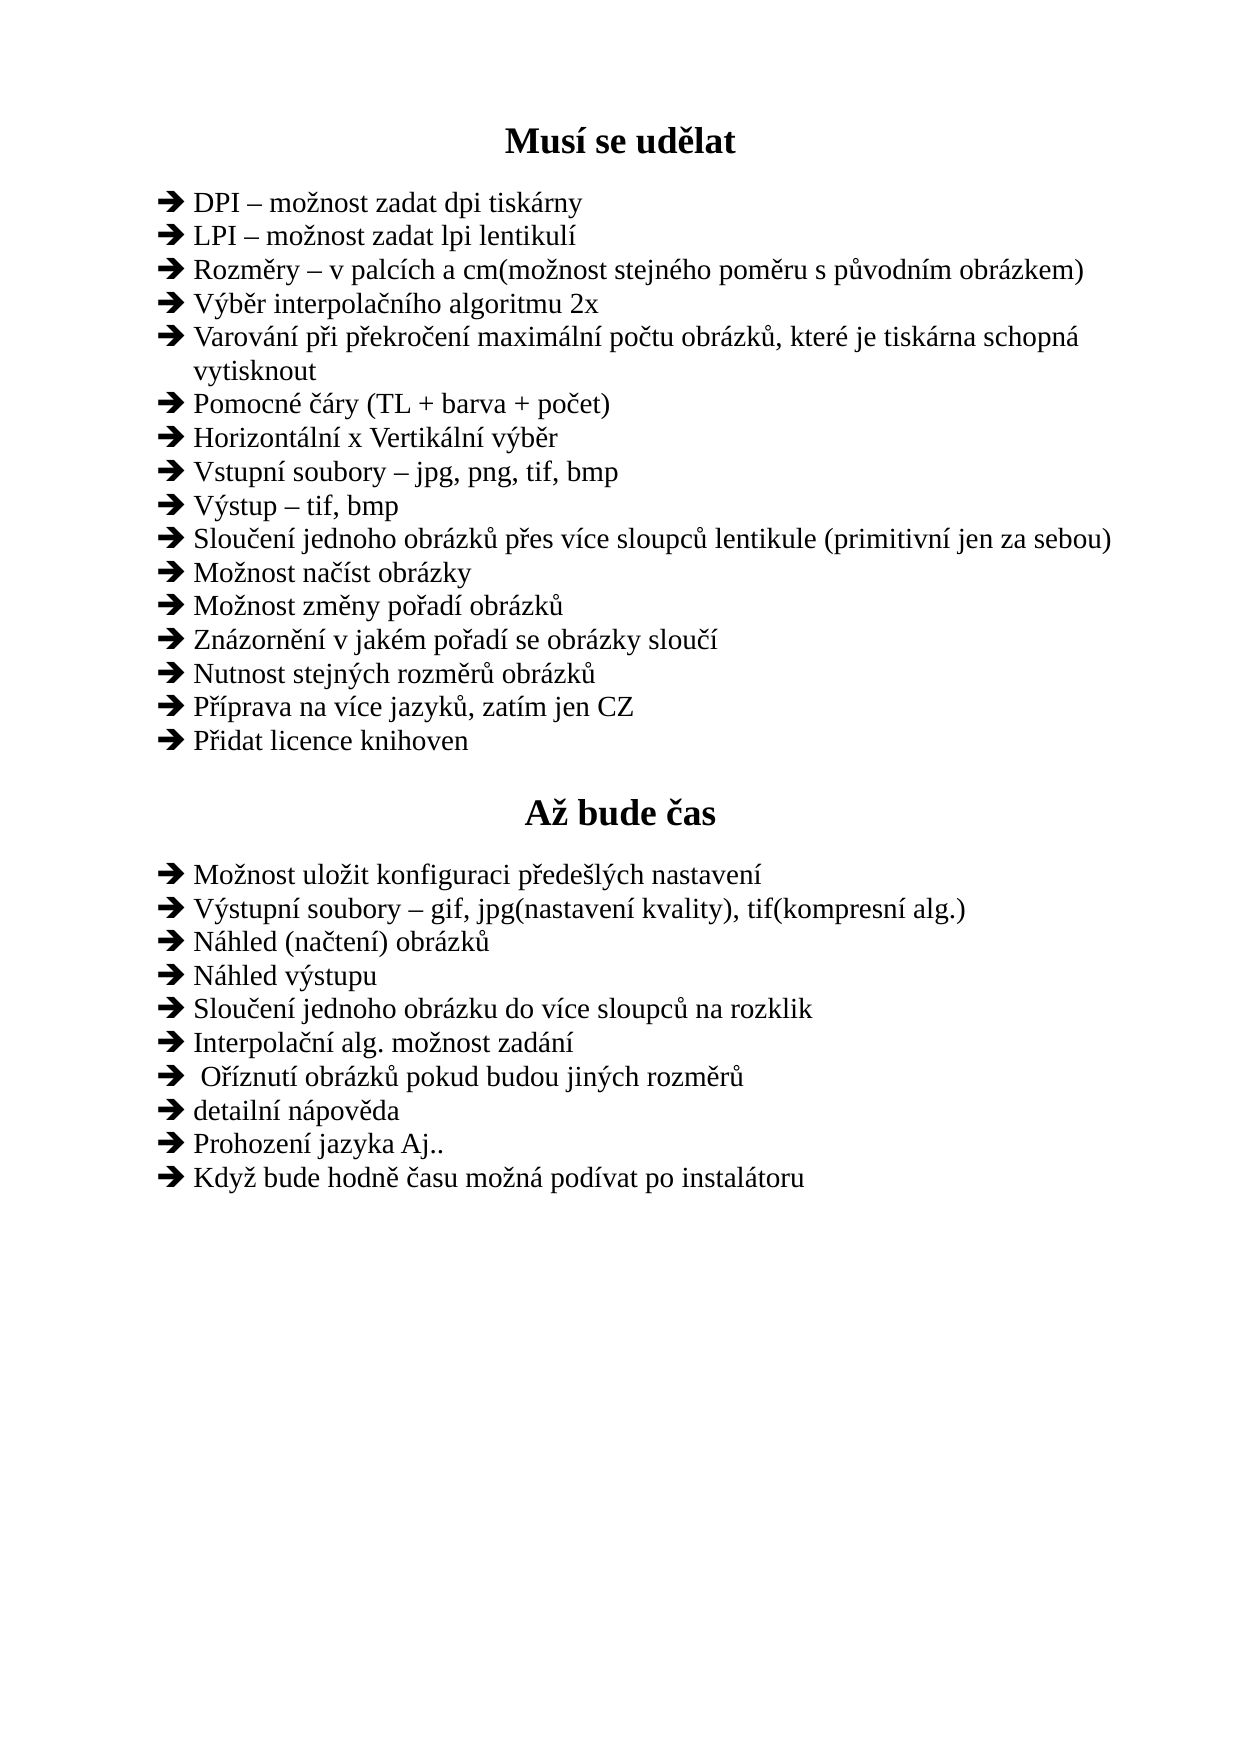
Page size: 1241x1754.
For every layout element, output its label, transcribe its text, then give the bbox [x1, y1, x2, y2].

list Varování při překročení maximální počtu obrázků, které je tiskárna schopná vytisknout [156, 319, 1122, 387]
list Oříznutí obrázků pokud budou jiných rozměrů [156, 1059, 1122, 1093]
list detailní nápověda [156, 1093, 1122, 1126]
list Sloučení jednoho obrázku do více sloupců na rozklik [156, 992, 1122, 1025]
list Výstup – tif, bmp [156, 488, 1122, 521]
list Prohození jazyka Aj.. [156, 1126, 1122, 1160]
list DPI – možnost zadat dpi tiskárny [156, 185, 1122, 218]
list LPI – možnost zadat lpi lentikulí [156, 218, 1122, 252]
list Možnost uložit konfiguraci předešlých nastavení [156, 857, 1122, 891]
list Výstupní soubory – gif, jpg(nastavení kvality), tif(kompresní alg.) [156, 891, 1122, 924]
list Když bude hodně času možná podívat po instalátoru [156, 1160, 1122, 1193]
list Pomocné čáry (TL + barva + počet) [156, 387, 1122, 420]
list Příprava na více jazyků, zatím jen CZ [156, 689, 1122, 723]
list Vstupní soubory – jpg, png, tif, bmp [156, 454, 1122, 488]
list Náhled výstupu [156, 958, 1122, 992]
list Rozměry – v palcích a cm(možnost stejného poměru s původním obrázkem) [156, 252, 1122, 286]
list Možnost načíst obrázky [156, 555, 1122, 588]
list Interpolační alg. možnost zadání [156, 1025, 1122, 1059]
text Až bude čas [118, 790, 1122, 833]
list Přidat licence knihoven [156, 723, 1122, 757]
list Horizontální x Vertikální výběr [156, 420, 1122, 454]
text Musí se udělat [118, 118, 1122, 161]
list Znázornění v jakém pořadí se obrázky sloučí [156, 622, 1122, 656]
list Sloučení jednoho obrázků přes více sloupců lentikule (primitivní jen za sebou) [156, 521, 1122, 555]
list Náhled (načtení) obrázků [156, 924, 1122, 958]
list Nutnost stejných rozměrů obrázků [156, 656, 1122, 689]
list Výběr interpolačního algoritmu 2x [156, 286, 1122, 319]
list Možnost změny pořadí obrázků [156, 588, 1122, 622]
